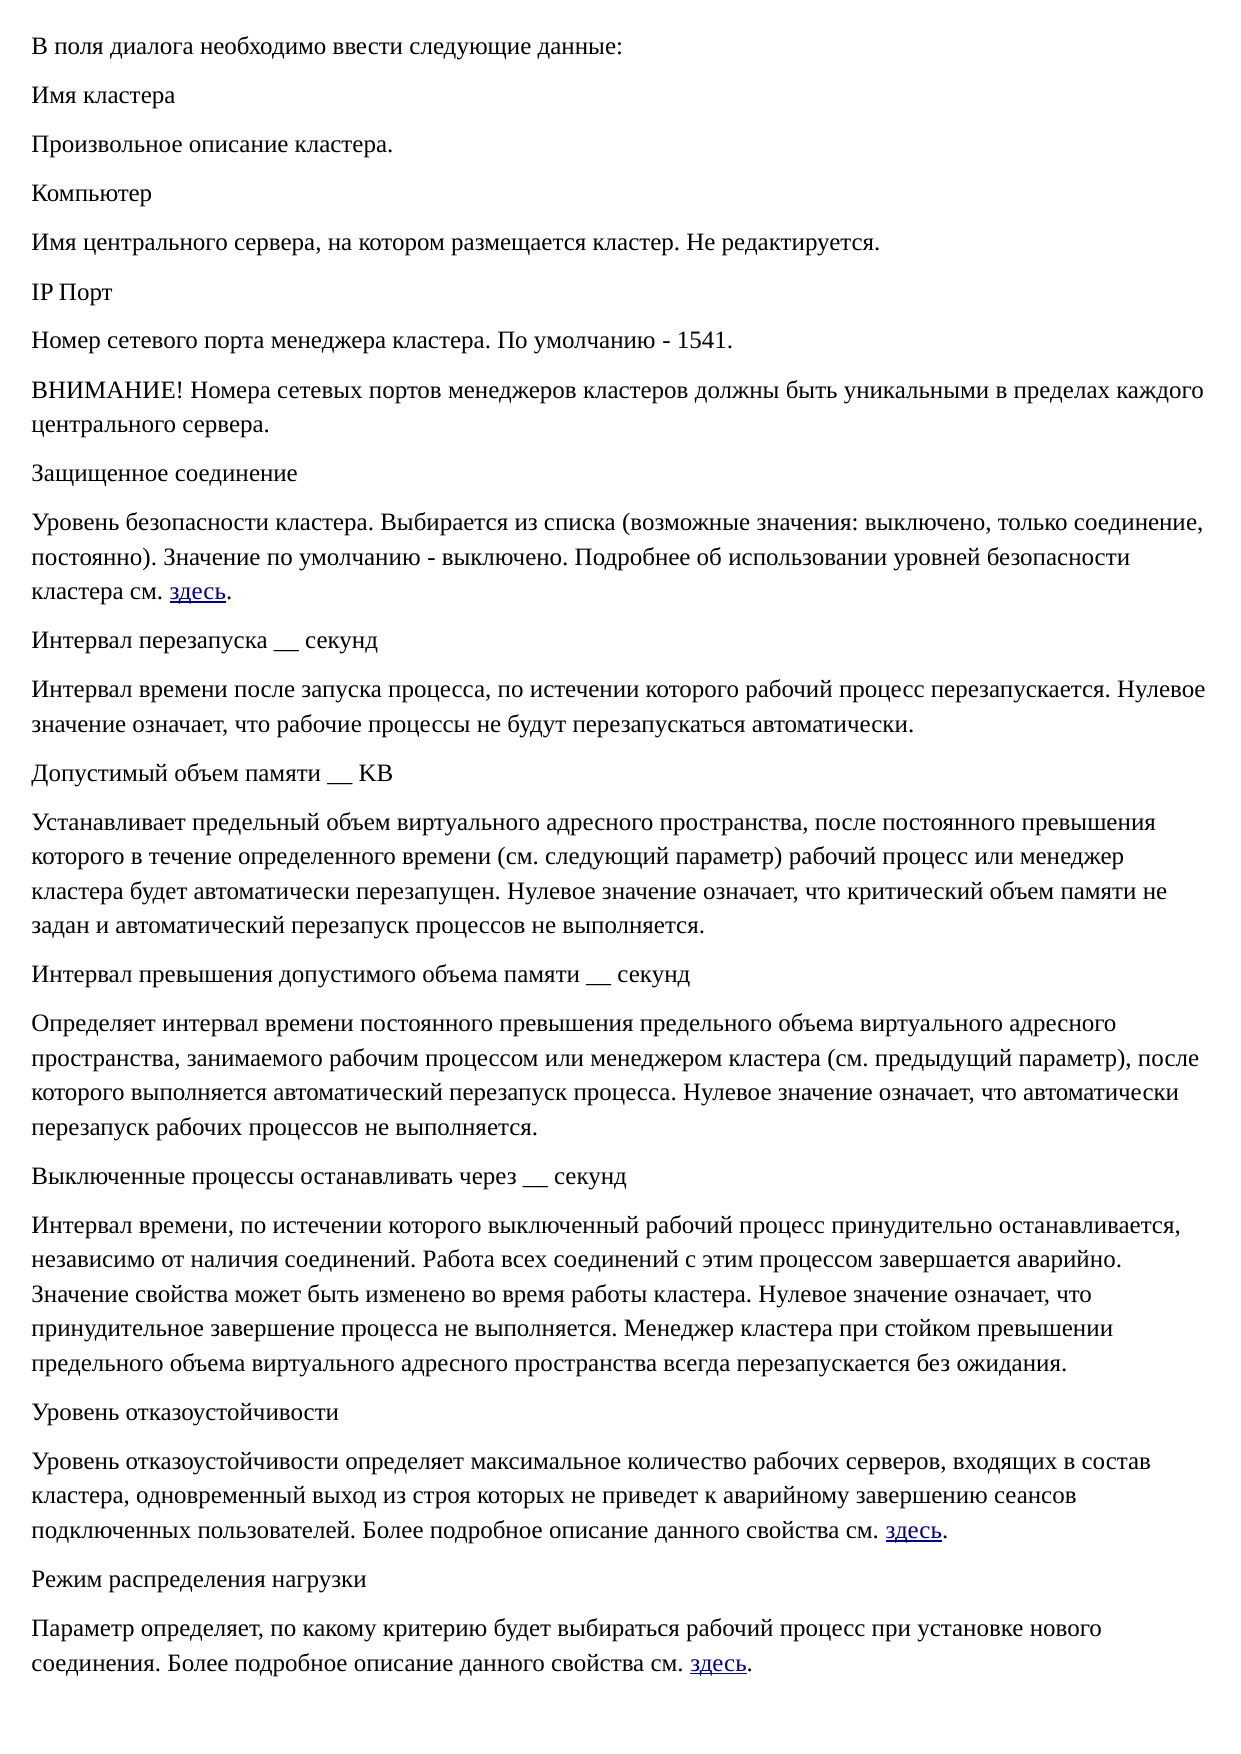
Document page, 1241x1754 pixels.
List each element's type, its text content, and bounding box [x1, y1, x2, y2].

text Параметр определяет, по какому критерию будет выбираться рабочий процесс при установке нового соединения. Более подробное описание данного свойства см. здесь. [31, 1613, 1212, 1676]
text Интервал перезапуска __ секунд [31, 625, 1212, 654]
text Интервал превышения допустимого объема памяти __ секунд [31, 959, 1212, 988]
text IP Порт [31, 277, 1212, 305]
text В поля диалога необходимо ввести следующие данные: [31, 31, 1212, 60]
text Режим распределения нагрузки [31, 1564, 1212, 1593]
text Защищенное соединение [31, 458, 1212, 487]
text Уровень отказоустойчивости определяет максимальное количество рабочих серверов, входящих в состав кластера, одновременный выход из строя которых не приведет к аварийному завершению сеансов подключенных пользователей. Более подробное описание данного свойства см. здесь. [31, 1446, 1212, 1544]
text ВНИМАНИЕ! Номера сетевых портов менеджеров кластеров должны быть уникальными в пределах каждого центрального сервера. [31, 375, 1212, 438]
text Имя центрального сервера, на котором размещается кластер. Не редактируется. [31, 227, 1212, 256]
text Определяет интервал времени постоянного превышения предельного объема виртуального адресного пространства, занимаемого рабочим процессом или менеджером кластера (см. предыдущий параметр), после которого выполняется автоматический перезапуск процесса. Нулевое значение означает, что автоматически перезапуск рабочих процессов не выполняется. [31, 1008, 1212, 1141]
text Интервал времени после запуска процесса, по истечении которого рабочий процесс перезапускается. Нулевое значение означает, что рабочие процессы не будут перезапускаться автоматически. [31, 674, 1212, 738]
text Компьютер [31, 178, 1212, 207]
text Интервал времени, по истечении которого выключенный рабочий процесс принудительно останавливается, независимо от наличия соединений. Работа всех соединений с этим процессом завершается аварийно. Значение свойства может быть изменено во время работы кластера. Нулевое значение означает, что принудительное завершение процесса не выполняется. Менеджер кластера при стойком превышении предельного объема виртуального адресного пространства всегда перезапускается без ожидания. [31, 1210, 1212, 1377]
text Произвольное описание кластера. [31, 129, 1212, 158]
text Имя кластера [31, 80, 1212, 109]
text Уровень отказоустойчивости [31, 1397, 1212, 1426]
text Номер сетевого порта менеджера кластера. По умолчанию ‑ 1541. [31, 326, 1212, 354]
text Выключенные процессы останавливать через __ секунд [31, 1161, 1212, 1190]
text Допустимый объем памяти __ KB [31, 758, 1212, 787]
text Устанавливает предельный объем виртуального адресного пространства, после постоянного превышения которого в течение определенного времени (см. следующий параметр) рабочий процесс или менеджер кластера будет автоматически перезапущен. Нулевое значение означает, что критический объем памяти не задан и автоматический перезапуск процессов не выполняется. [31, 807, 1212, 939]
text Уровень безопасности кластера. Выбирается из списка (возможные значения: выключено, только соединение, постоянно). Значение по умолчанию ‑ выключено. Подробнее об использовании уровней безопасности кластера см. здесь. [31, 507, 1212, 605]
